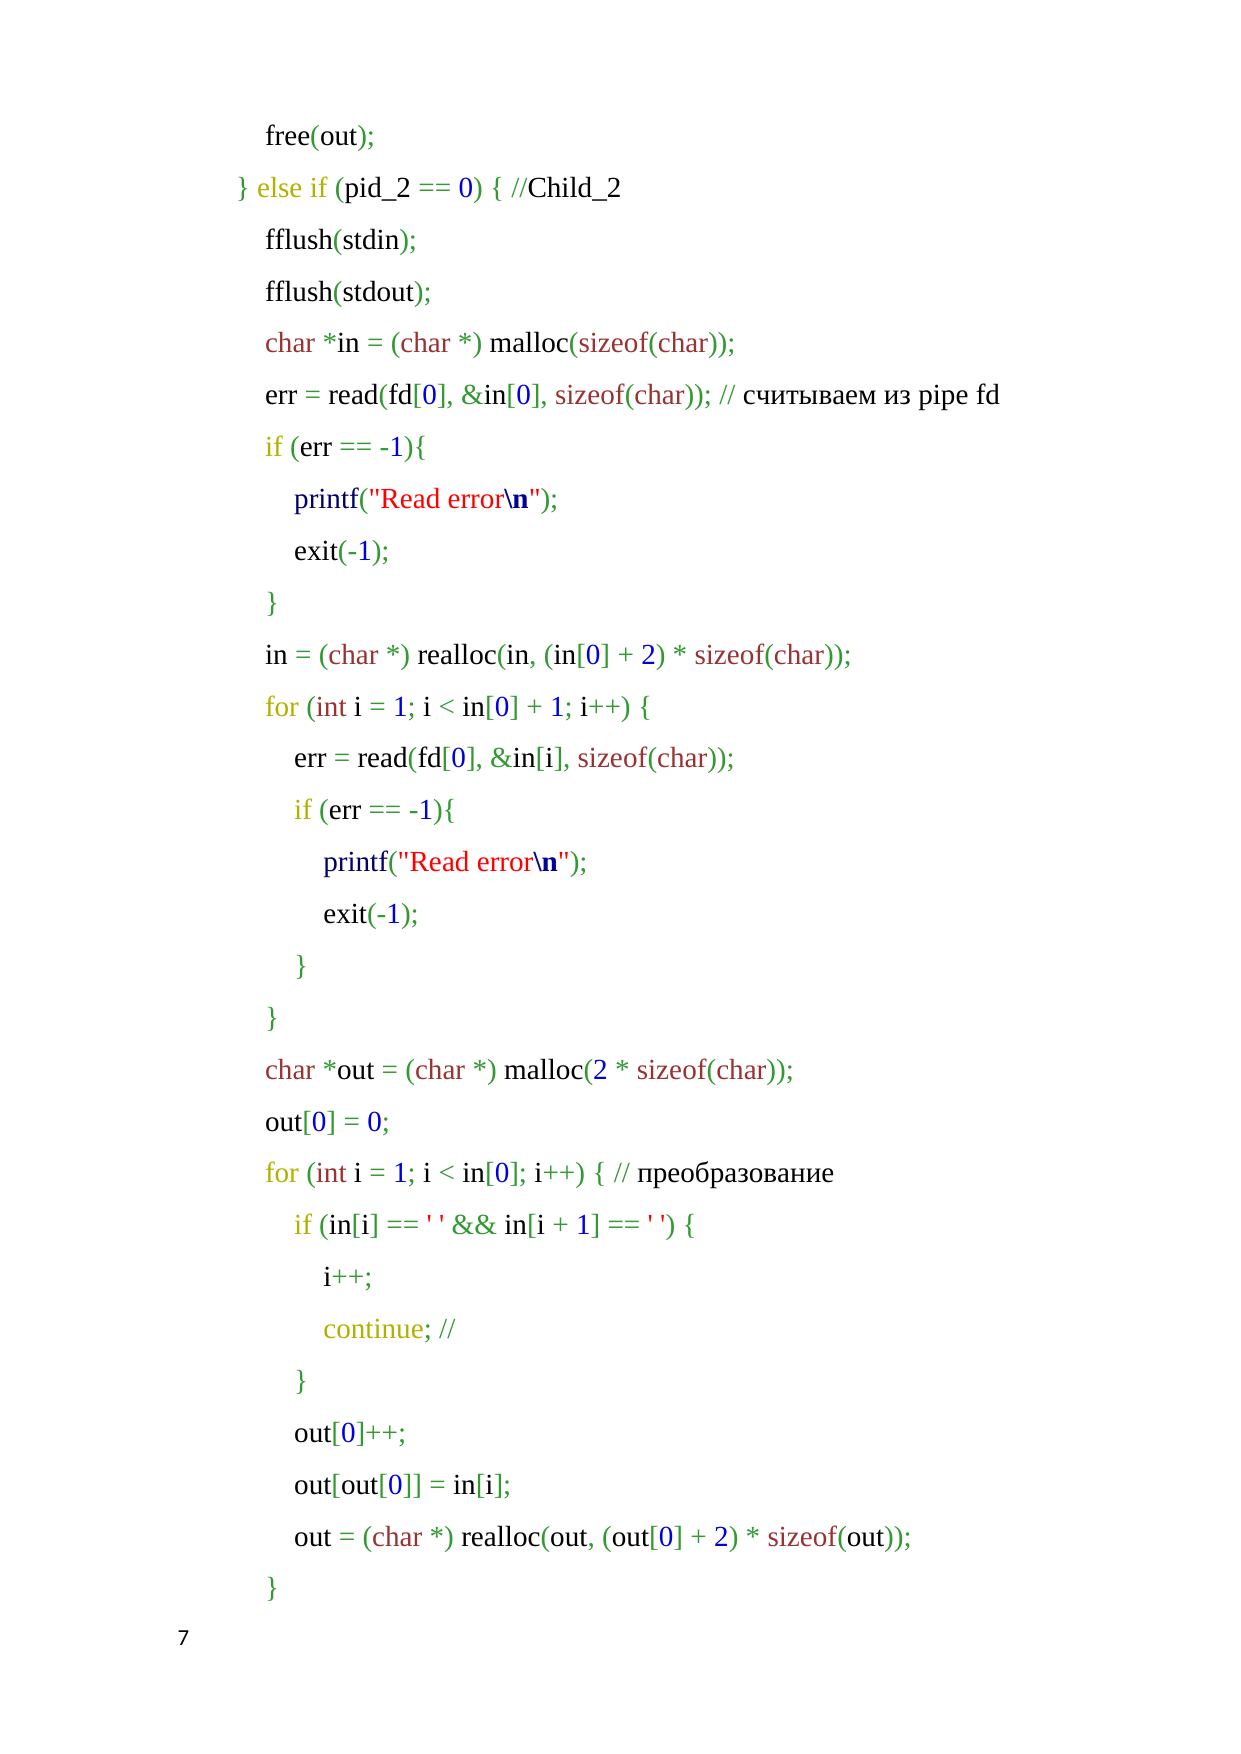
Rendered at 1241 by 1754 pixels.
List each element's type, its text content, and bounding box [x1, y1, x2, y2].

text if (err == -1){ [177, 792, 1152, 826]
text printf("Read error\n"); [177, 844, 1152, 878]
text if (in[i] == ' ' && in[i + 1] == ' ') { [177, 1207, 1152, 1241]
text } [177, 1363, 1152, 1397]
text continue; // [177, 1311, 1152, 1345]
text err = read(fd[0], &in[i], sizeof(char)); [177, 741, 1152, 774]
text for (int i = 1; i < in[0]; i++) { // преобразование [177, 1156, 1152, 1189]
text printf("Read error\n"); [177, 481, 1152, 515]
text i++; [177, 1259, 1152, 1293]
text in = (char *) realloc(in, (in[0] + 2) * sizeof(char)); [177, 637, 1152, 670]
text out[0] = 0; [177, 1104, 1152, 1137]
text char *out = (char *) malloc(2 * sizeof(char)); [177, 1052, 1152, 1085]
text for (int i = 1; i < in[0] + 1; i++) { [177, 689, 1152, 722]
text free(out); [177, 118, 1152, 152]
text exit(-1); [177, 896, 1152, 930]
text char *in = (char *) malloc(sizeof(char)); [177, 326, 1152, 359]
text } [177, 1571, 1152, 1604]
text exit(-1); [177, 533, 1152, 567]
text fflush(stdin); [177, 222, 1152, 255]
text err = read(fd[0], &in[0], sizeof(char)); // считываем из pipe fd [177, 377, 1152, 411]
text out[0]++; [177, 1415, 1152, 1448]
text fflush(stdout); [177, 274, 1152, 307]
text } [177, 948, 1152, 982]
text out[out[0]] = in[i]; [177, 1467, 1152, 1500]
text if (err == -1){ [177, 429, 1152, 463]
text } [177, 1000, 1152, 1033]
text } else if (pid_2 == 0) { //Child_2 [177, 170, 1152, 203]
text } [177, 585, 1152, 618]
text out = (char *) realloc(out, (out[0] + 2) * sizeof(out)); [177, 1519, 1152, 1552]
